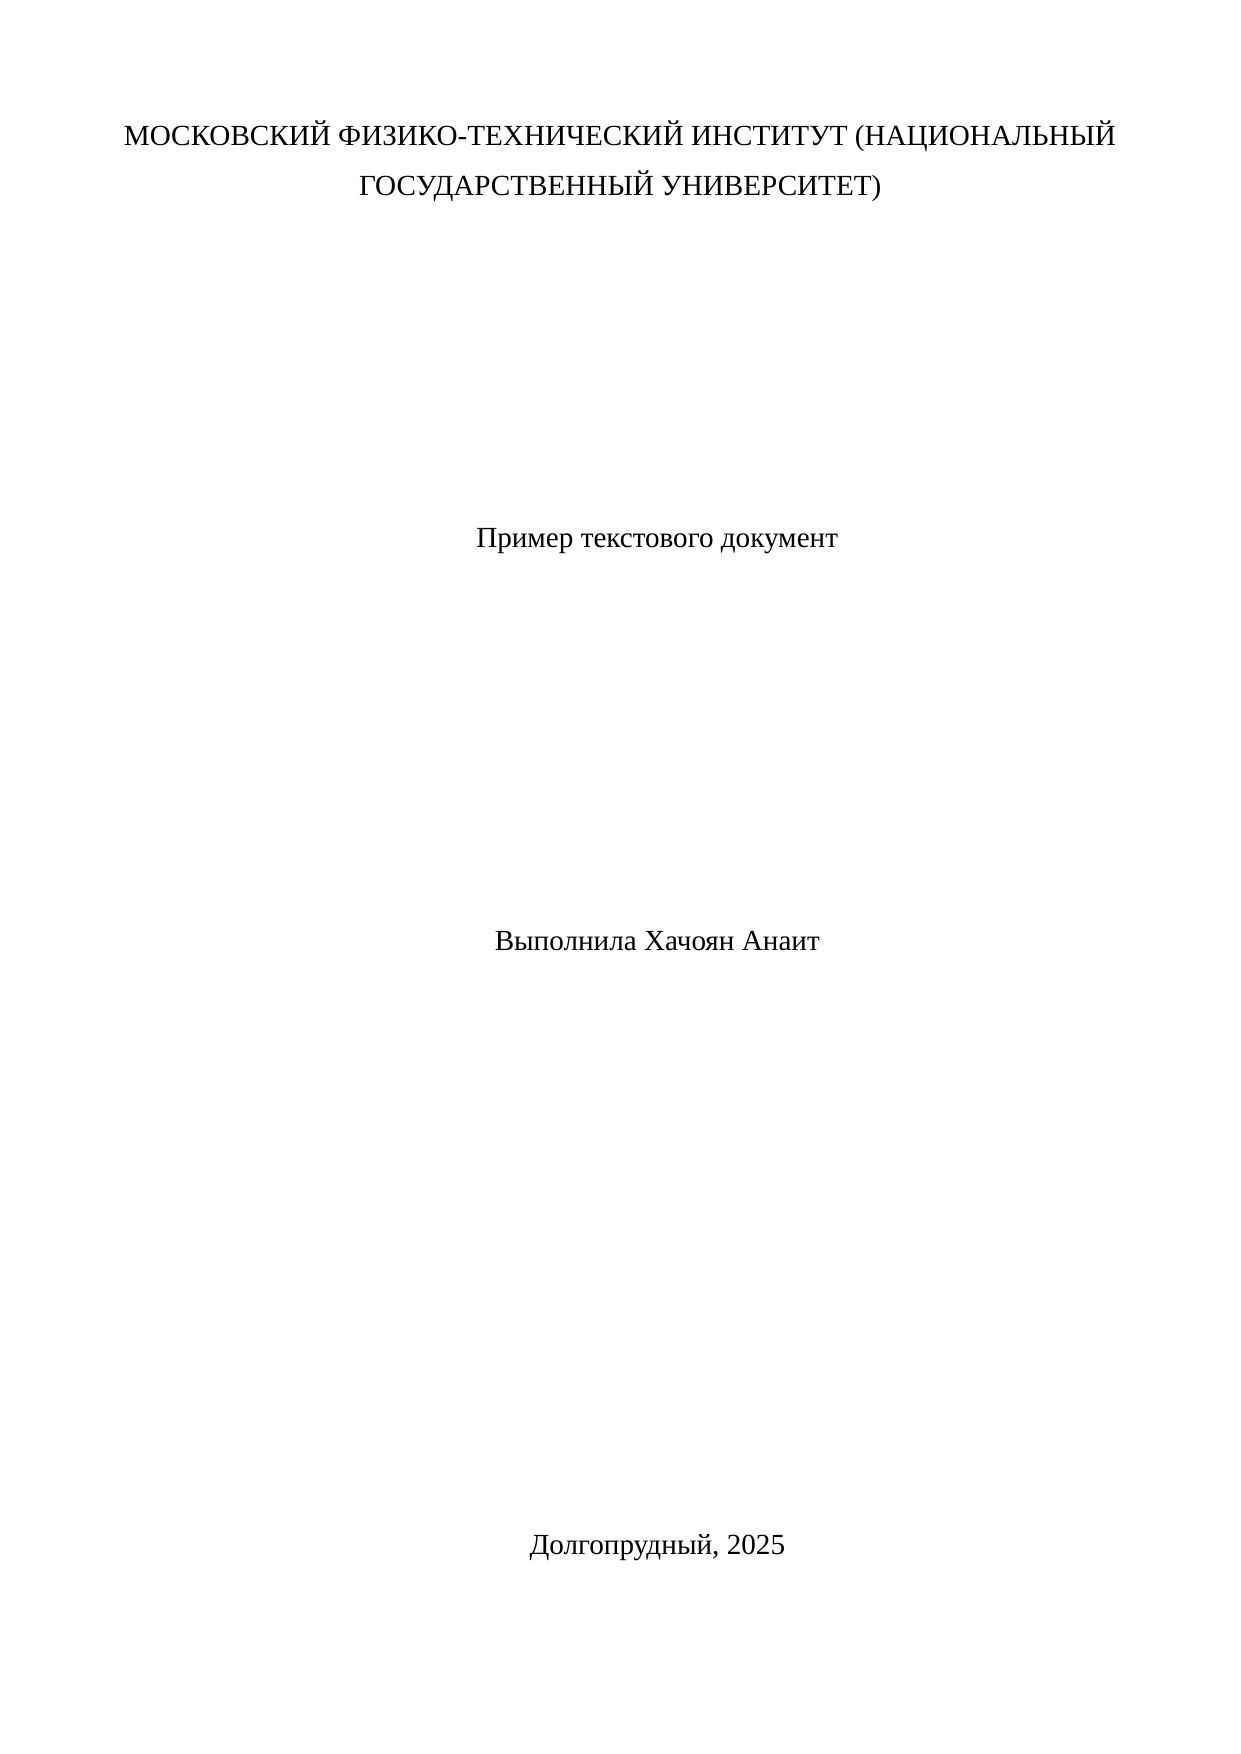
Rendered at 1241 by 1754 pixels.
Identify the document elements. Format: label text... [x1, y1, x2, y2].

text Пример текстового документ [118, 521, 1122, 554]
text Долгопрудный, 2025 [118, 1527, 1122, 1560]
text МОСКОВСКИЙ ФИЗИКО-ТЕХНИЧЕСКИЙ ИНСТИТУТ (НАЦИОНАЛЬНЫЙ ГОСУДАРСТВЕННЫЙ УНИВЕРСИТЕТ) [118, 118, 1122, 202]
text Выполнила Хачоян Анаит [118, 923, 1122, 957]
